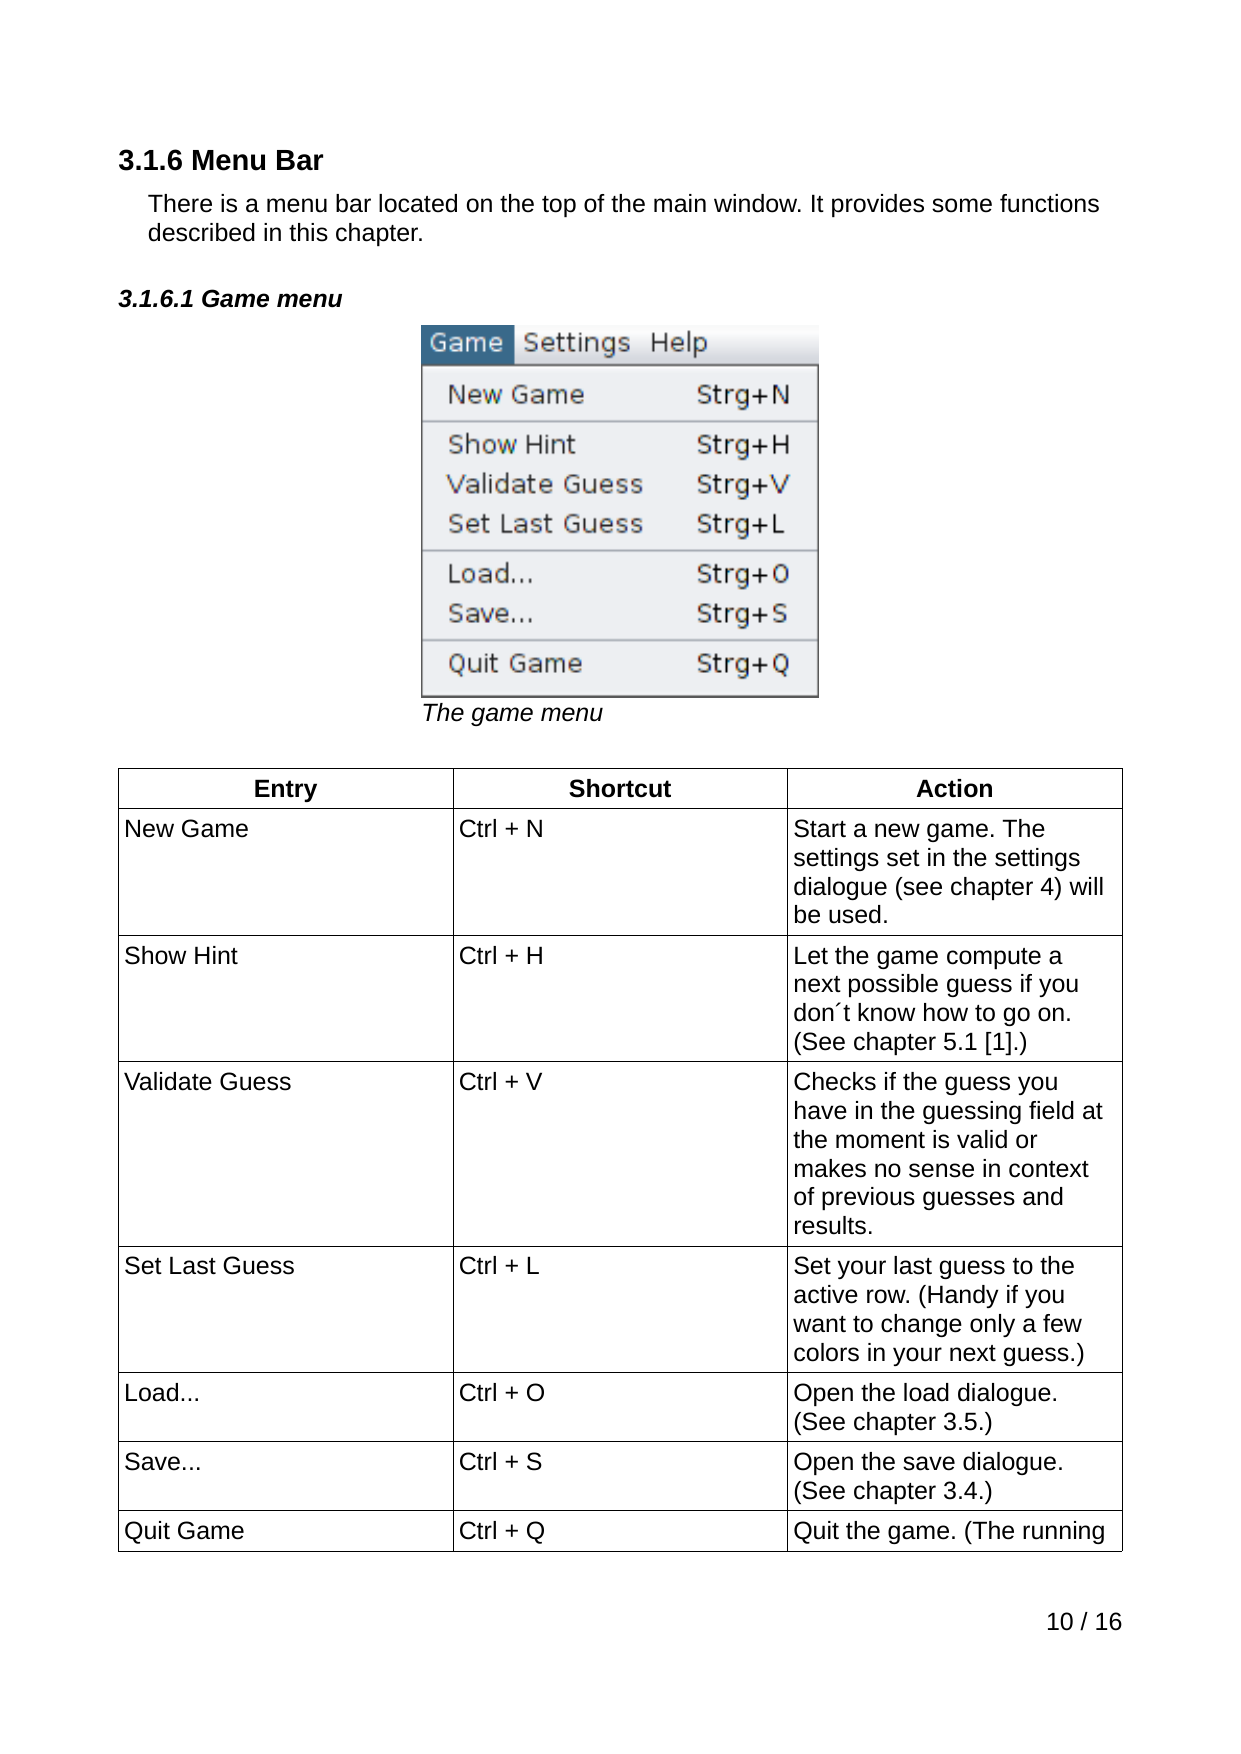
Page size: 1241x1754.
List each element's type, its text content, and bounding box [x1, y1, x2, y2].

table_cell Set Last Guess [119, 1247, 453, 1372]
text The game menu [421, 698, 819, 727]
table_cell Ctrl + Q [454, 1511, 787, 1551]
text There is a menu bar located on the top of the main window. It provides some functions described in this chapter. [148, 189, 1122, 247]
table_cell Ctrl + S [454, 1442, 787, 1510]
table_cell Ctrl + V [454, 1062, 787, 1246]
table_cell Save... [119, 1442, 453, 1510]
table_cell Quit the game. (The running [788, 1511, 1122, 1551]
table_cell Load... [119, 1373, 453, 1441]
table_cell Start a new game. The settings set in the settings dialogue (see chapter 4) will be used. [788, 809, 1122, 935]
picture [421, 325, 819, 698]
table_header Action [788, 769, 1122, 808]
table_cell Ctrl + L [454, 1247, 787, 1372]
table_cell Ctrl + N [454, 809, 787, 935]
table_header Entry [119, 769, 453, 808]
table_header Shortcut [454, 769, 787, 808]
table_cell Validate Guess [119, 1062, 453, 1246]
table_cell Ctrl + O [454, 1373, 787, 1441]
subtitle 3.1.6.1 Game menu [118, 284, 1122, 313]
table_cell Set your last guess to the active row. (Handy if you want to change only a few colors in your next guess.) [788, 1247, 1122, 1372]
table_cell Open the save dialogue. (See chapter 3.4.) [788, 1442, 1122, 1510]
table_cell New Game [119, 809, 453, 935]
table_cell Show Hint [119, 936, 453, 1061]
table_cell Checks if the guess you have in the guessing field at the moment is valid or makes no sense in context of previous guesses and results. [788, 1062, 1122, 1246]
subtitle 3.1.6 Menu Bar [118, 143, 1122, 177]
table_cell Let the game compute a next possible guess if you don´t know how to go on. (See chapter 5.1 [1].) [788, 936, 1122, 1061]
table_cell Ctrl + H [454, 936, 787, 1061]
table_cell Quit Game [119, 1511, 453, 1551]
table_cell Open the load dialogue. (See chapter 3.5.) [788, 1373, 1122, 1441]
